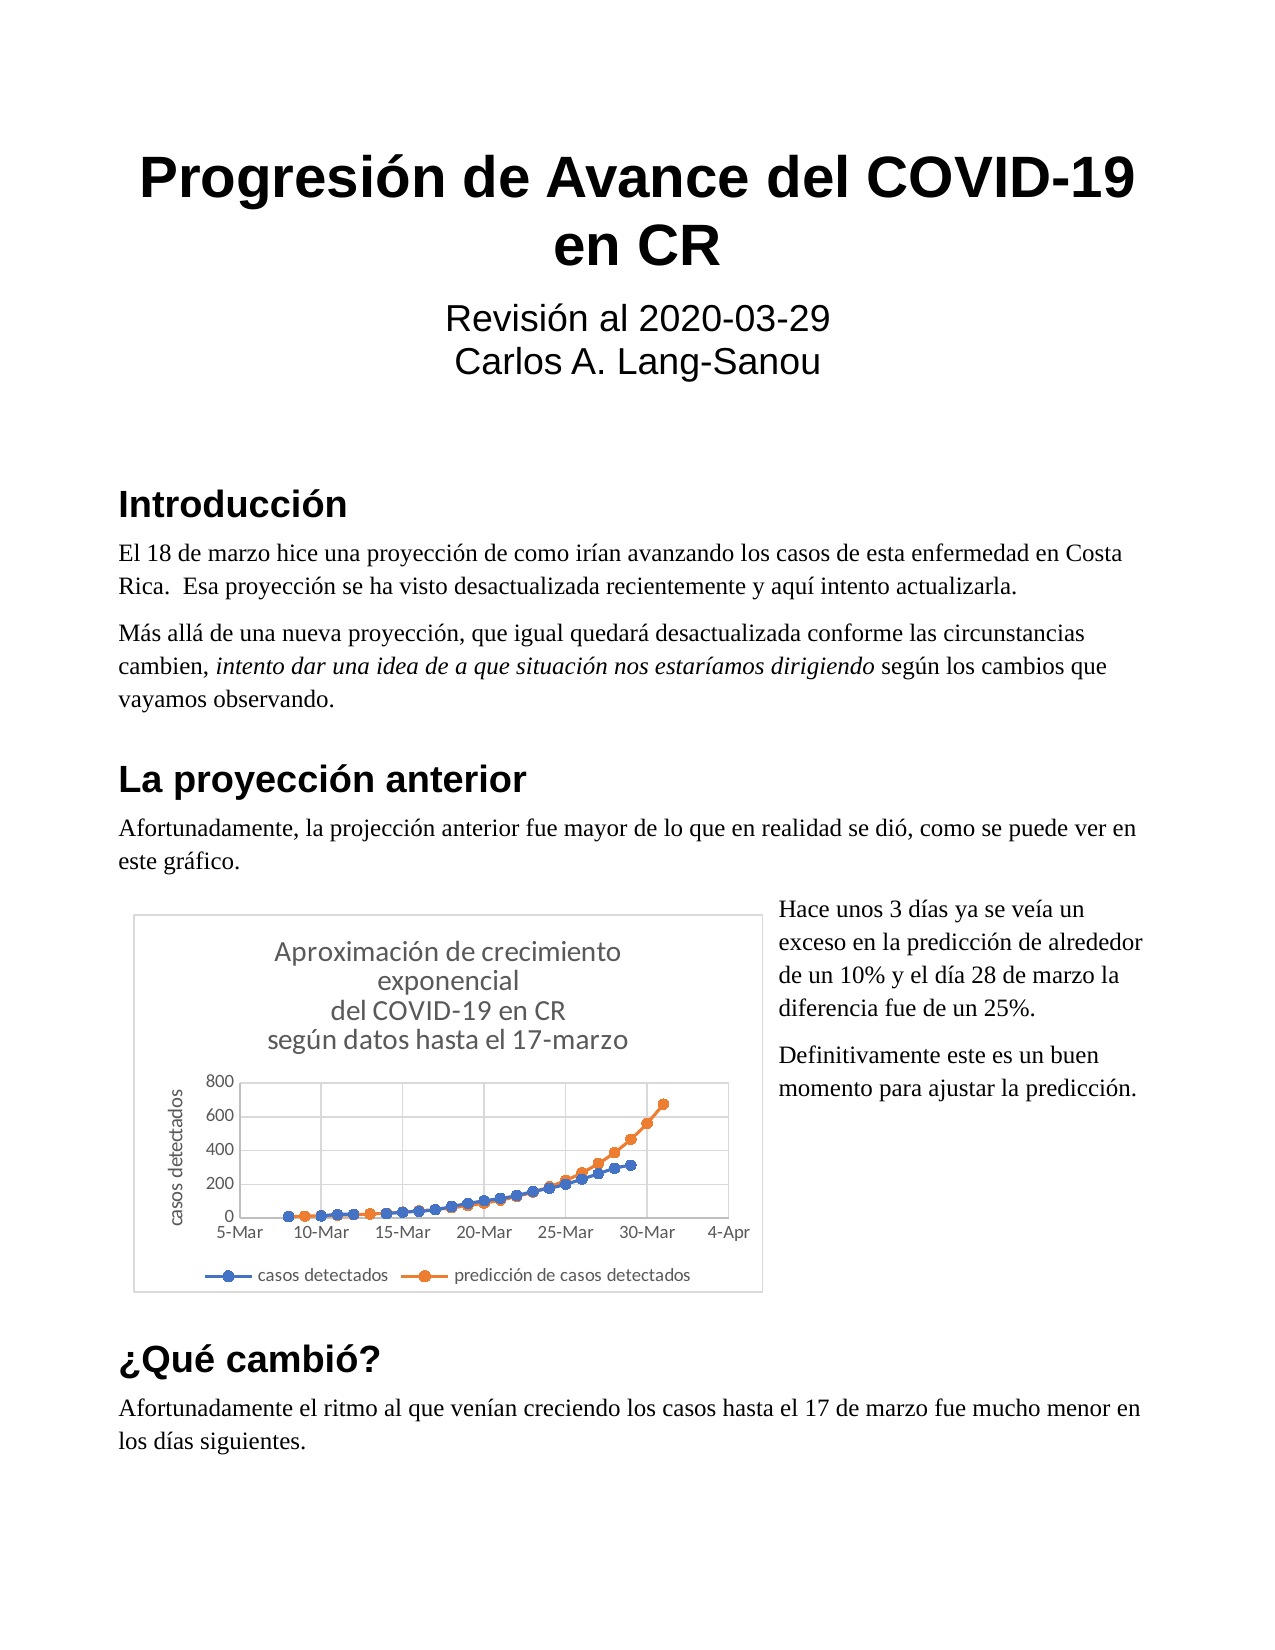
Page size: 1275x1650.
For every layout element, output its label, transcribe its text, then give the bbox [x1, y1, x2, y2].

title Progresión de Avance del COVID-19 en CR [118, 143, 1157, 277]
subtitle Introducción [118, 482, 1157, 525]
text Definitivamente este es un buen momento para ajustar la predicción. [778, 1041, 1157, 1102]
subtitle La proyección anterior [118, 757, 1157, 801]
text Afortunadamente, la projección anterior fue mayor de lo que en realidad se dió, como se puede ver en este gráfico. [118, 813, 1157, 875]
text Hace unos 3 días ya se veía un exceso en la predicción de alrededor de un 10% y el día 28 de marzo la diferencia fue de un 25%. [118, 894, 1157, 1308]
subtitle Revisión al 2020-03-29 Carlos A. Lang-Sanou [118, 296, 1157, 382]
text El 18 de marzo hice una proyección de como irían avanzando los casos de esta enfermedad en Costa Rica. Esa proyección se ha visto desactualizada recientemente y aquí intento actualizarla. [118, 538, 1157, 599]
text Afortunadamente el ritmo al que venían creciendo los casos hasta el 17 de marzo fue mucho menor en los días siguientes. [118, 1393, 1157, 1454]
text Más allá de una nueva proyección, que igual quedará desactualizada conforme las circunstancias cambien, intento dar una idea de a que situación nos estaríamos dirigiendo según los cambios que vayamos observando. [118, 618, 1157, 713]
subtitle ¿Qué cambió? [118, 1337, 1157, 1380]
